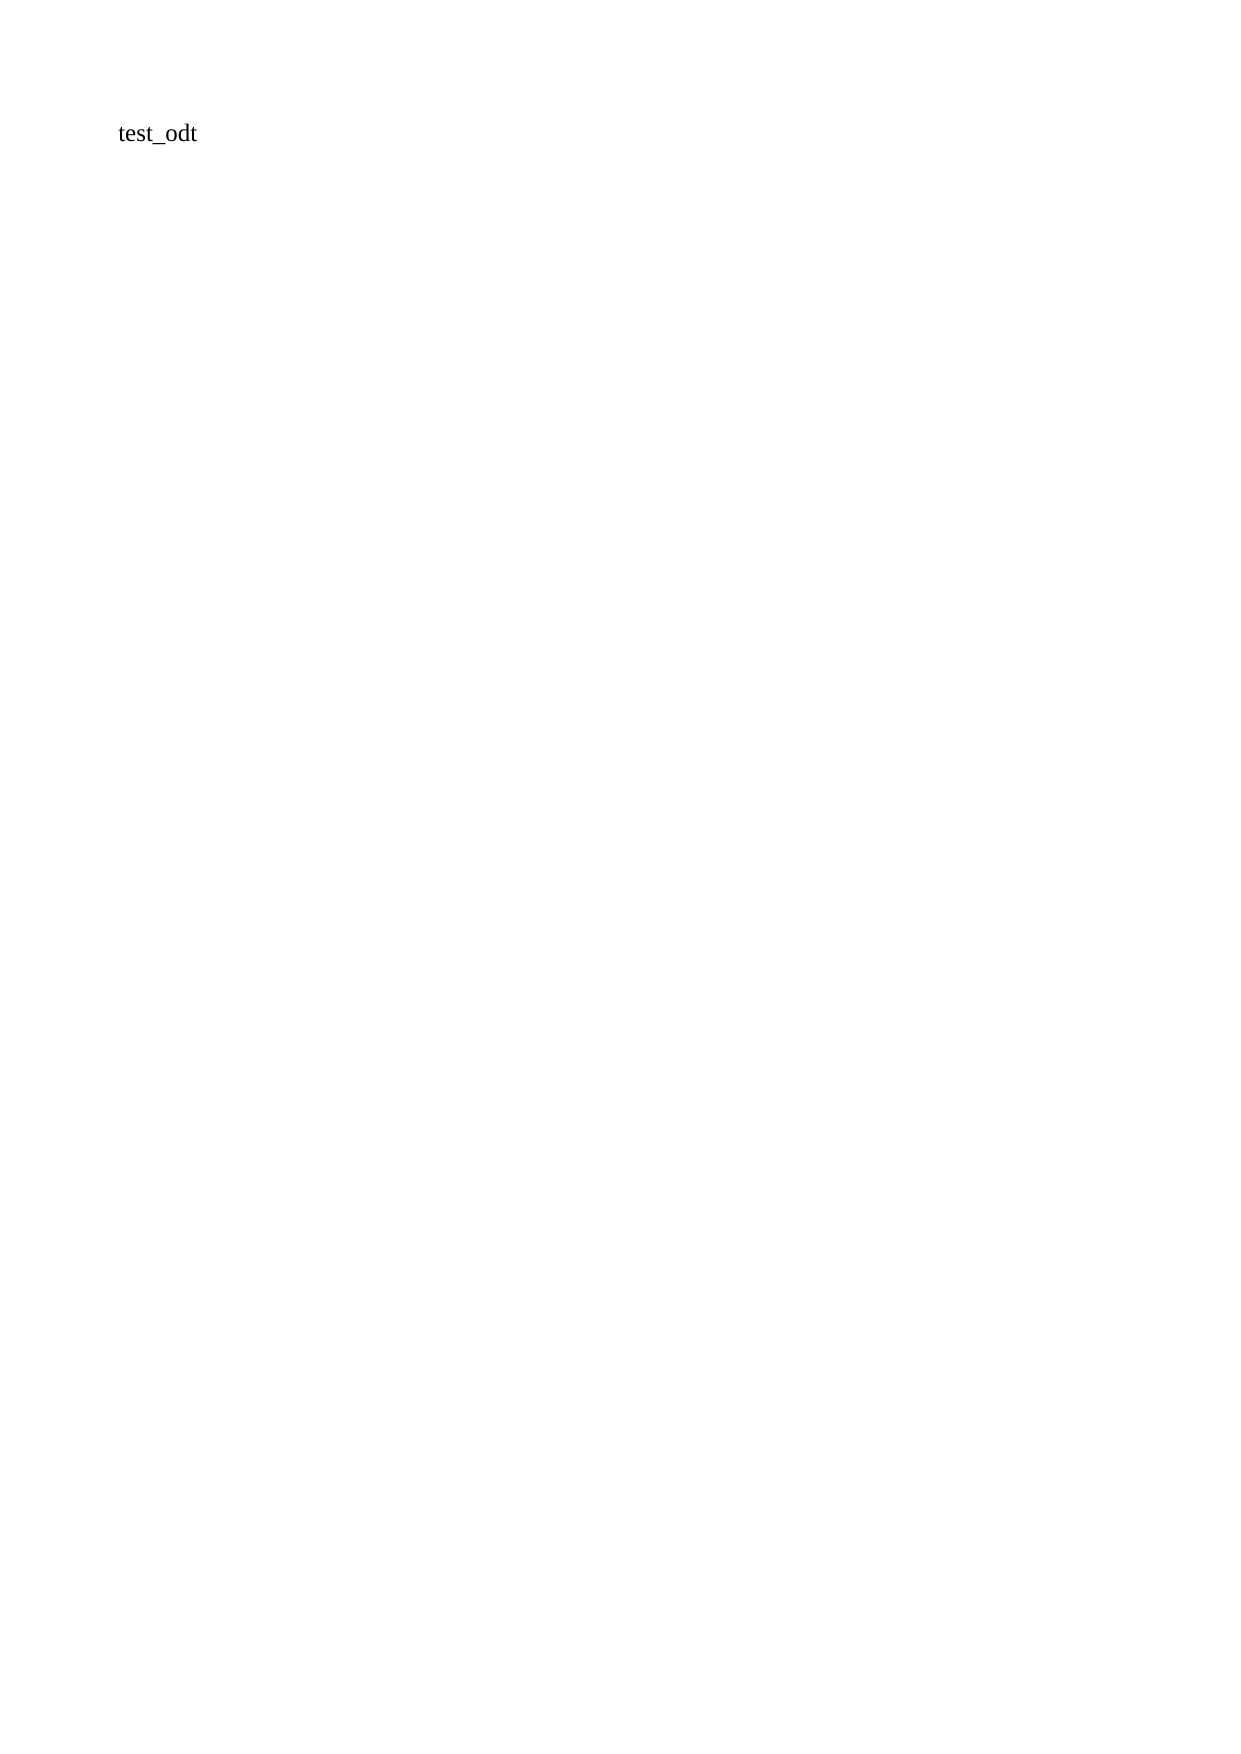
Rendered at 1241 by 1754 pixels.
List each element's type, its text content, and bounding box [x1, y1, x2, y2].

text test_odt [118, 118, 1122, 147]
